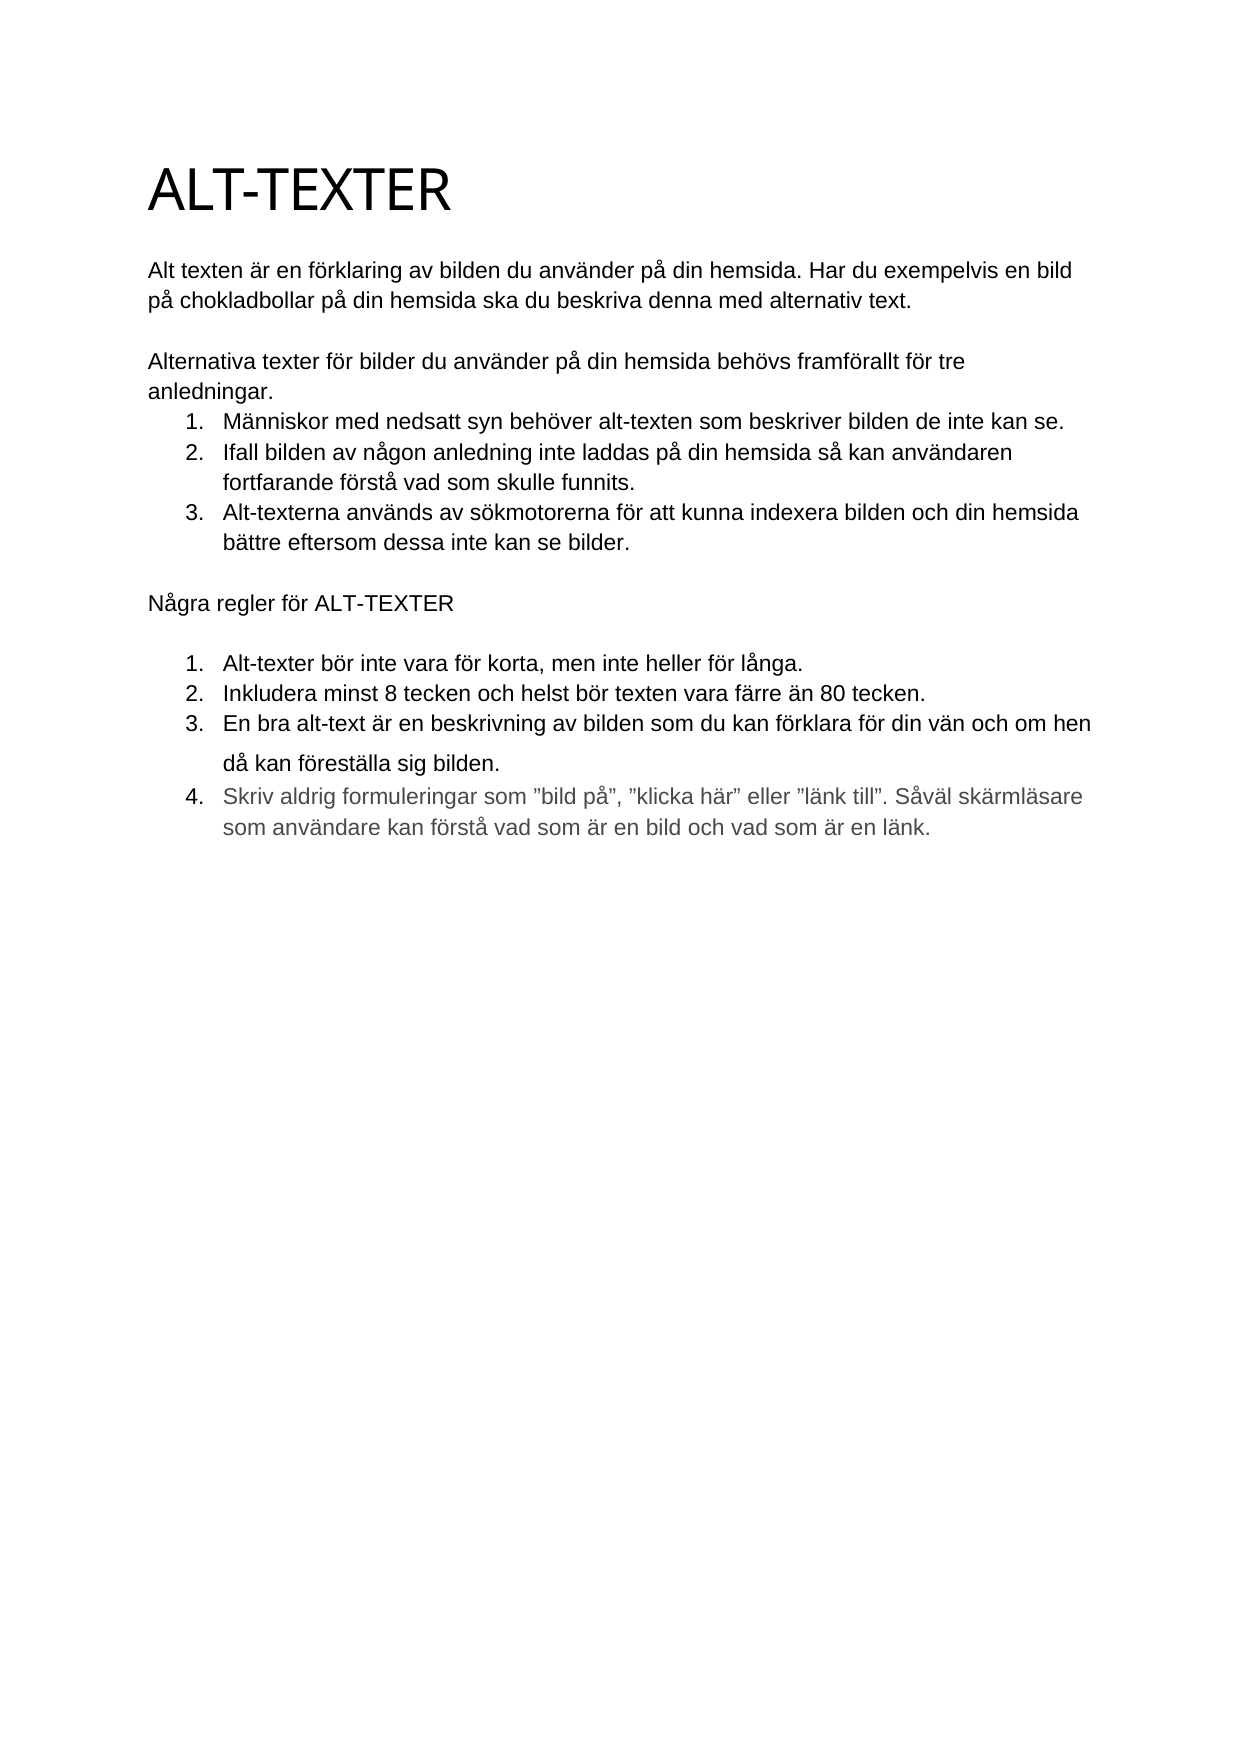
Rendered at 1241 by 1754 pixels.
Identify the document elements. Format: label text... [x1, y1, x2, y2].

text Alt texten är en förklaring av bilden du använder på din hemsida. Har du exempelvis en bild på chokladbollar på din hemsida ska du beskriva denna med alternativ text. [148, 257, 1093, 314]
list Alt-texter bör inte vara för korta, men inte heller för långa. [185, 650, 1093, 676]
text ALT-TEXTER [148, 148, 1093, 227]
list Ifall bilden av någon anledning inte laddas på din hemsida så kan användaren fortfarande förstå vad som skulle funnits. [185, 438, 1093, 495]
list En bra alt-text är en beskrivning av bilden som du kan förklara för din vän och om hen då kan föreställa sig bilden. [185, 710, 1093, 778]
list Alt-texterna används av sökmotorerna för att kunna indexera bilden och din hemsida bättre eftersom dessa inte kan se bilder. [185, 499, 1093, 556]
list Människor med nedsatt syn behöver alt-texten som beskriver bilden de inte kan se. [185, 408, 1093, 435]
text Några regler för ALT-TEXTER [148, 589, 1093, 616]
list Skriv aldrig formuleringar som ”bild på”, ”klicka här” eller ”länk till”. Såväl skärmläsare som användare kan förstå vad som är en bild och vad som är en länk. [185, 783, 1093, 840]
list Inkludera minst 8 tecken och helst bör texten vara färre än 80 tecken. [185, 680, 1093, 707]
text Alternativa texter för bilder du använder på din hemsida behövs framförallt för tre anledningar. [148, 348, 1093, 404]
